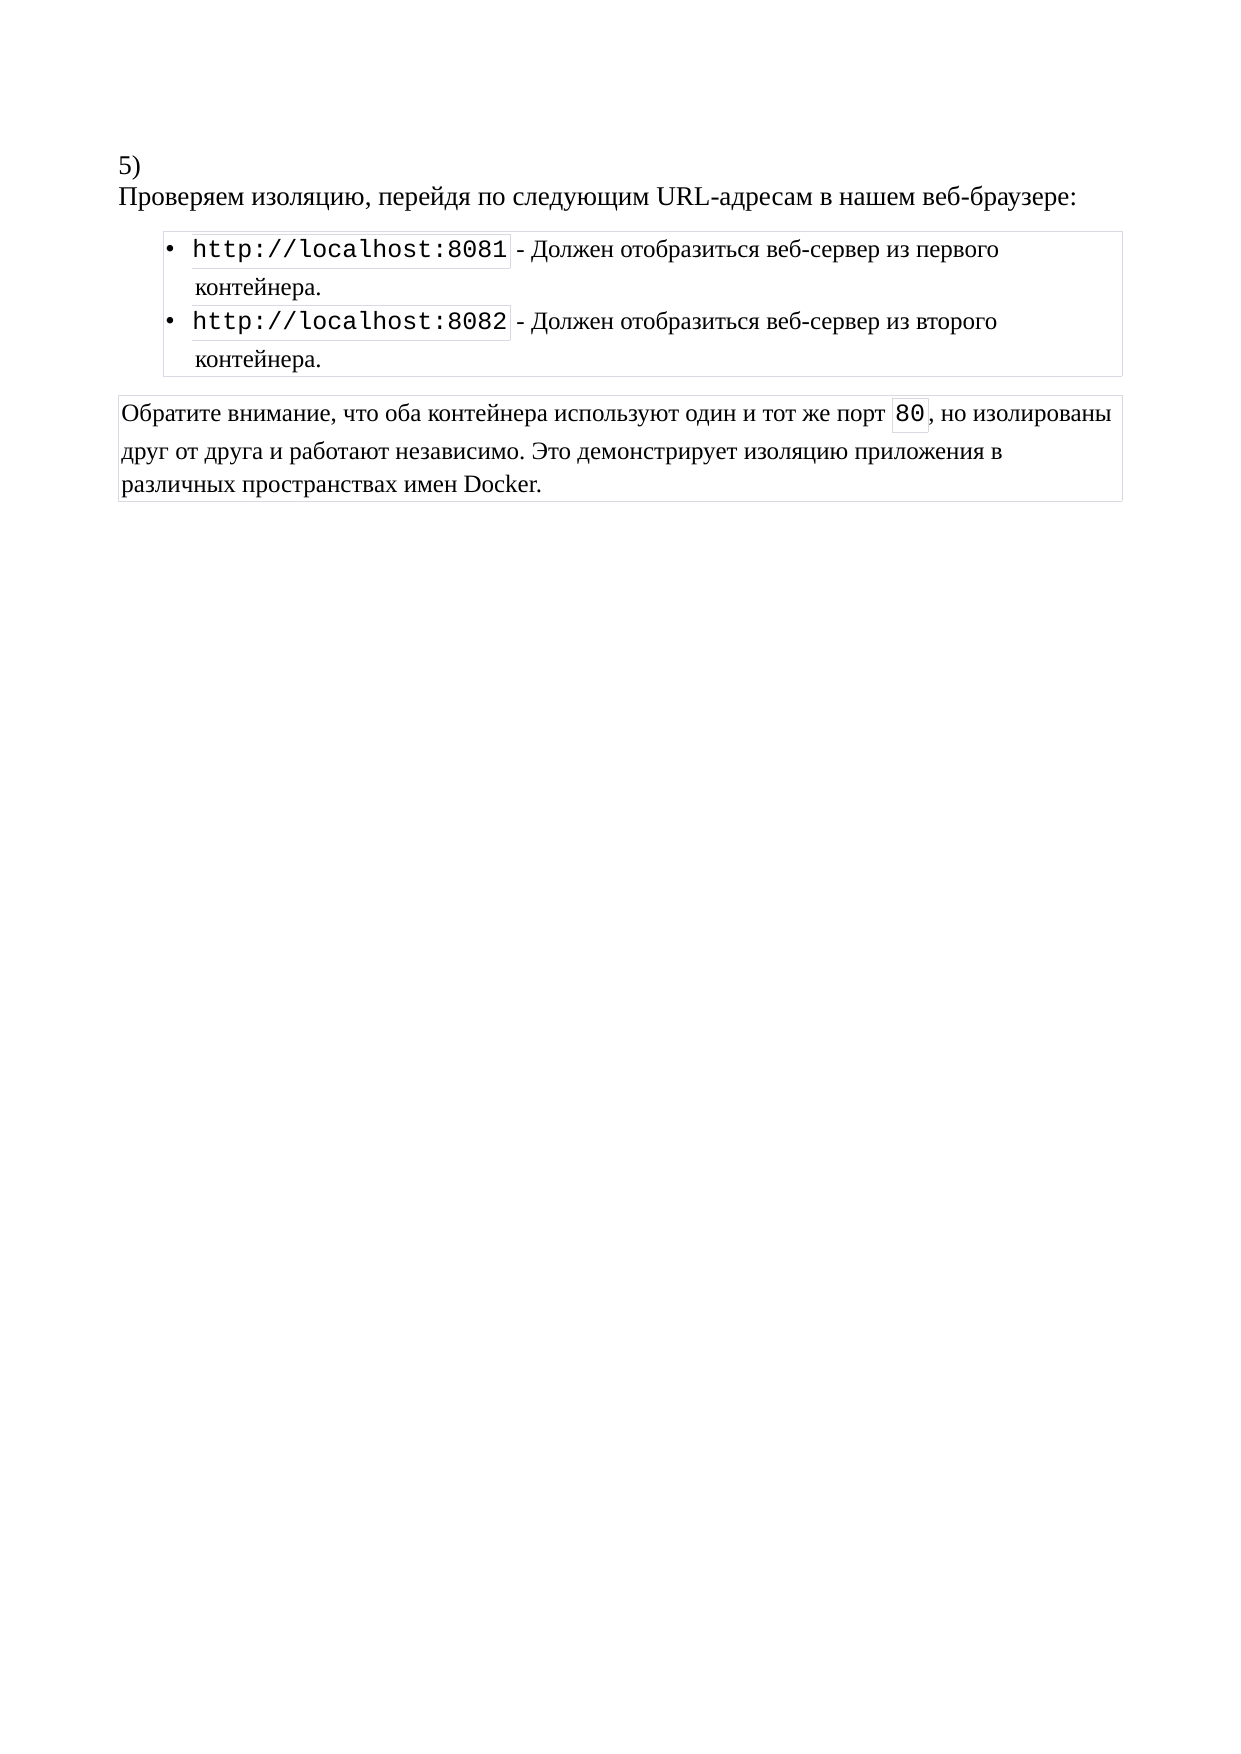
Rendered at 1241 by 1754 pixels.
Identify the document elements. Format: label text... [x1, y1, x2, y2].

list http://localhost:8081 - Должен отобразиться веб-сервер из первого контейнера. [164, 232, 1122, 301]
text Обратите внимание, что оба контейнера используют один и тот же порт 80, но изолированы друг от друга и работают независимо. Это демонстрирует изоляцию приложения в различных пространствах имен Docker. [119, 396, 1122, 501]
list http://localhost:8082 - Должен отобразиться веб-сервер из второго контейнера. [164, 302, 1122, 376]
text 5) [118, 149, 1122, 180]
text Проверяем изоляцию, перейдя по следующим URL-адресам в нашем веб-браузере: [118, 180, 1122, 212]
